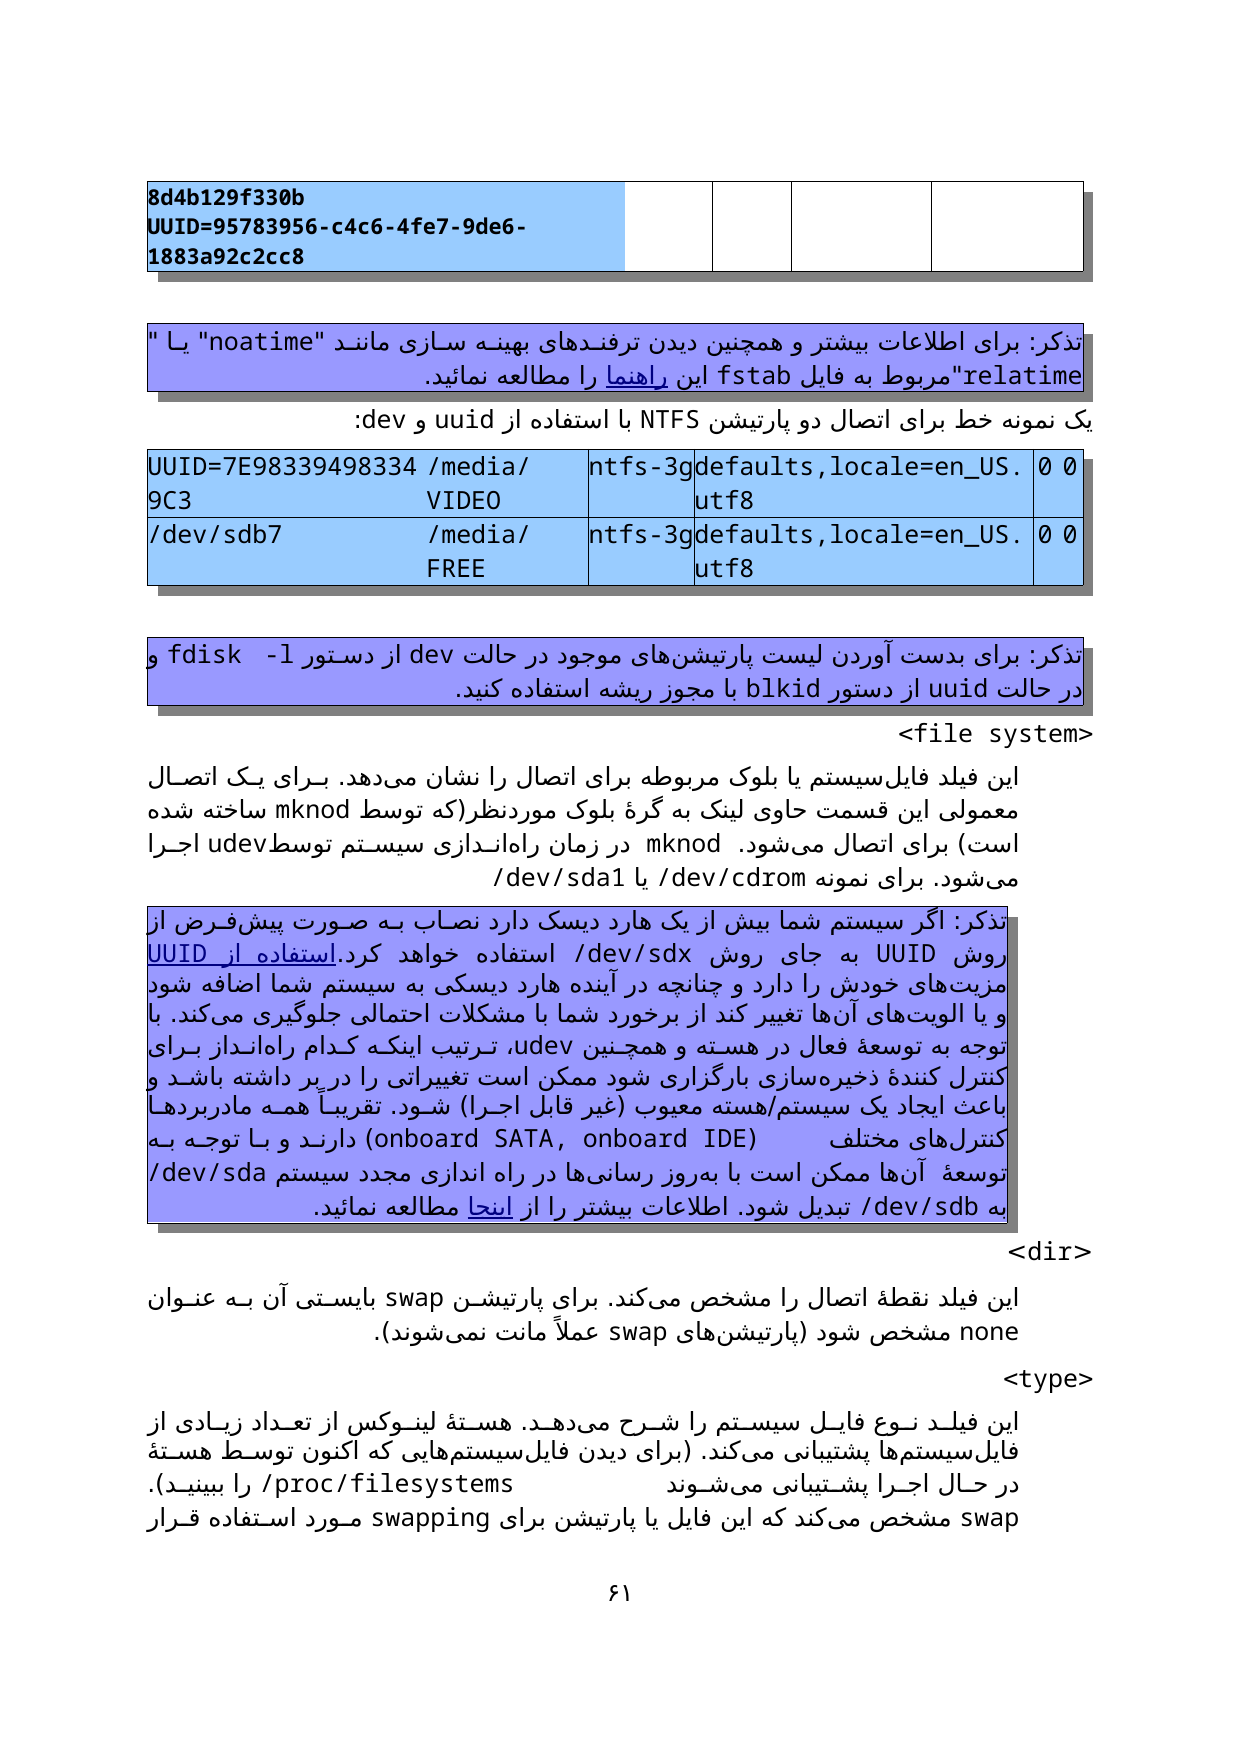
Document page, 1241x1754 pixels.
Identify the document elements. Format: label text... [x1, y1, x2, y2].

table_cell ntfs-3g [589, 518, 694, 585]
text <file system> [147, 716, 1093, 750]
table_header <options> nodev,nosuid defaults defaults defaults defaults [792, 182, 931, 271]
table_header <pass> 0 1 2 0 2 [1010, 182, 1083, 271]
table_cell defaults,locale=en_US.utf8 [695, 518, 1033, 585]
text این فیلد نوع فایل سیستم را شرح می‌دهد. هستهٔ لینوکس از تعداد زیادی از فایل‌سیستم‌ها پشتیبانی می‌کند. (برای دیدن فایل‌سیستم‌هایی که اکنون توسط هستهٔ در حال اجرا پشتیبانی می‌شوند ‎/proc/filesystems را ببینید). swap مشخص می‌کند که این فایل یا پارتیشن برای swapping مورد استفاده قرار گرفته است. ignore باعث می‌شود که این خط نادیده گرفته شود و برای مواقعی که می‌خواهیم یک پارتیشن که بلااستفاده است را مشخص کنیم می‌تواند مفید باشد. [147, 1407, 1019, 1533]
table_header defaults,locale=en_US.utf8 [695, 450, 1033, 517]
text این فیلد فایل‌سیستم یا بلوک مربوطه برای اتصال را نشان می‌دهد. برای یک اتصال معمولی این قسمت حاوی لینک به گرهٔ بلوک موردنظر(که توسط mknod ساخته شده است) برای اتصال می‌شود. mknod در زمان راه‌اندازی سیستم توسطudev اجرا می‌شود. برای نمونه ‎ /dev/cdromیا ‎/dev/sda1 [147, 762, 1019, 894]
table_header 0 [1034, 450, 1057, 517]
table_header UUID=7E983394983349C3 [148, 450, 426, 517]
table_cell 0 [1034, 518, 1057, 585]
table_cell 0 [1057, 518, 1083, 585]
table_header <type> tmpfs ext4 ext4 swap ext4 [713, 182, 791, 271]
table_header <dump> 0 0 0 0 0 [932, 182, 1010, 271]
table_header /media/VIDEO [426, 450, 588, 517]
text <type> [147, 1360, 1093, 1394]
text این فیلد نقطهٔ اتصال را مشخص می‌کند. برای پارتیشن swap بایستی آن به عنوان none مشخص شود (پارتیشن‌های swap عملاً مانت نمی‌شوند). [147, 1280, 1019, 1348]
table_header 0 [1057, 450, 1083, 517]
table_cell /dev/sdb7 [148, 518, 426, 585]
text <dir> [147, 1233, 1093, 1267]
table_header ntfs-3g [589, 450, 694, 517]
table_cell /media/FREE [426, 518, 588, 585]
text یک نمونه خط برای اتصال دو پارتیشن NTFS با استفاده از uuid و dev: [147, 402, 1093, 436]
table_header <dir> /tmp / /var none /home [625, 182, 712, 271]
